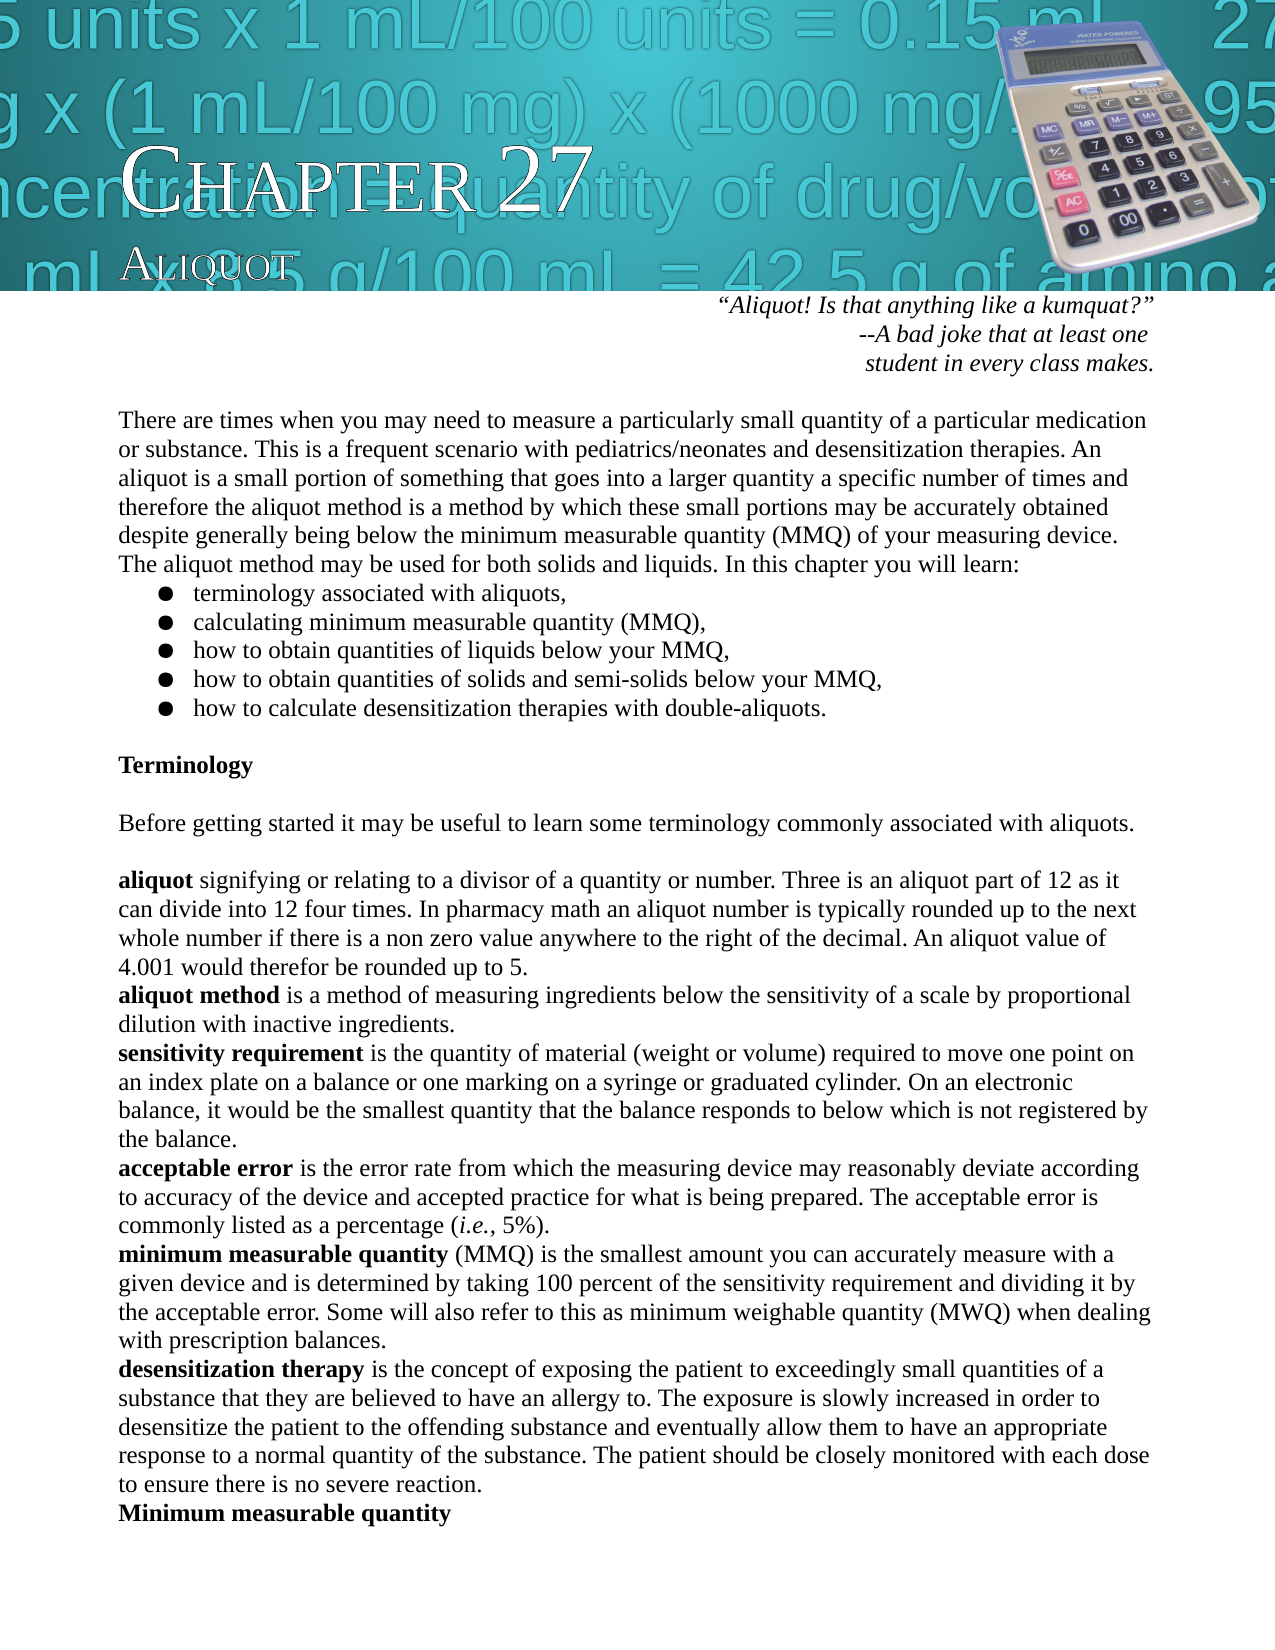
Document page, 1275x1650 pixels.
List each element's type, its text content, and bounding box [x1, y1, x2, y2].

text acceptable error is the error rate from which the measuring device may reasonably deviate according to accuracy of the device and accepted practice for what is being prepared. The acceptable error is commonly listed as a percentage (i.e., 5%). [118, 1153, 1157, 1239]
text Minimum measurable quantity [118, 1498, 1157, 1527]
text desensitization therapy is the concept of exposing the patient to exceedingly small quantities of a substance that they are believed to have an allergy to. The exposure is slowly increased in order to desensitize the patient to the offending substance and eventually allow them to have an appropriate response to a normal quantity of the substance. The patient should be closely monitored with each dose to ensure there is no severe reaction. [118, 1354, 1157, 1498]
text aliquot signifying or relating to a divisor of a quantity or number. Three is an aliquot part of 12 as it can divide into 12 four times. In pharmacy math an aliquot number is typically rounded up to the next whole number if there is a non zero value anywhere to the right of the decimal. An aliquot value of 4.001 would therefor be rounded up to 5. [118, 866, 1157, 981]
text Terminology [118, 751, 1157, 779]
list how to obtain quantities of liquids below your MMQ, [156, 636, 1157, 664]
text There are times when you may need to measure a particularly small quantity of a particular medication or substance. This is a frequent scenario with pediatrics/neonates and desensitization therapies. An aliquot is a small portion of something that goes into a larger quantity a specific number of times and therefore the aliquot method is a method by which these small portions may be accurately obtained despite generally being below the minimum measurable quantity (MMQ) of your measuring device. The aliquot method may be used for both solids and liquids. In this chapter you will learn: [118, 406, 1157, 578]
text sensitivity requirement is the quantity of material (weight or volume) required to move one point on an index plate on a balance or one marking on a syringe or graduated cylinder. On an electronic balance, it would be the smallest quantity that the balance responds to below which is not registered by the balance. [118, 1038, 1157, 1153]
list how to calculate desensitization therapies with double-aliquots. [156, 693, 1157, 722]
text student in every class makes. [118, 348, 1157, 377]
list calculating minimum measurable quantity (MMQ), [156, 607, 1157, 636]
text “Aliquot! Is that anything like a kumquat?” [118, 291, 1157, 319]
text Before getting started it may be useful to learn some terminology commonly associated with aliquots. [118, 808, 1157, 837]
list how to obtain quantities of solids and semi-solids below your MMQ, [156, 664, 1157, 693]
text minimum measurable quantity (MMQ) is the smallest amount you can accurately measure with a given device and is determined by taking 100 percent of the sensitivity requirement and dividing it by the acceptable error. Some will also refer to this as minimum weighable quantity (MWQ) when dealing with prescription balances. [118, 1239, 1157, 1354]
picture [0, 0, 1275, 291]
text aliquot method is a method of measuring ingredients below the sensitivity of a scale by proportional dilution with inactive ingredients. [118, 981, 1157, 1038]
text --A bad joke that at least one [118, 319, 1157, 348]
list terminology associated with aliquots, [156, 578, 1157, 607]
